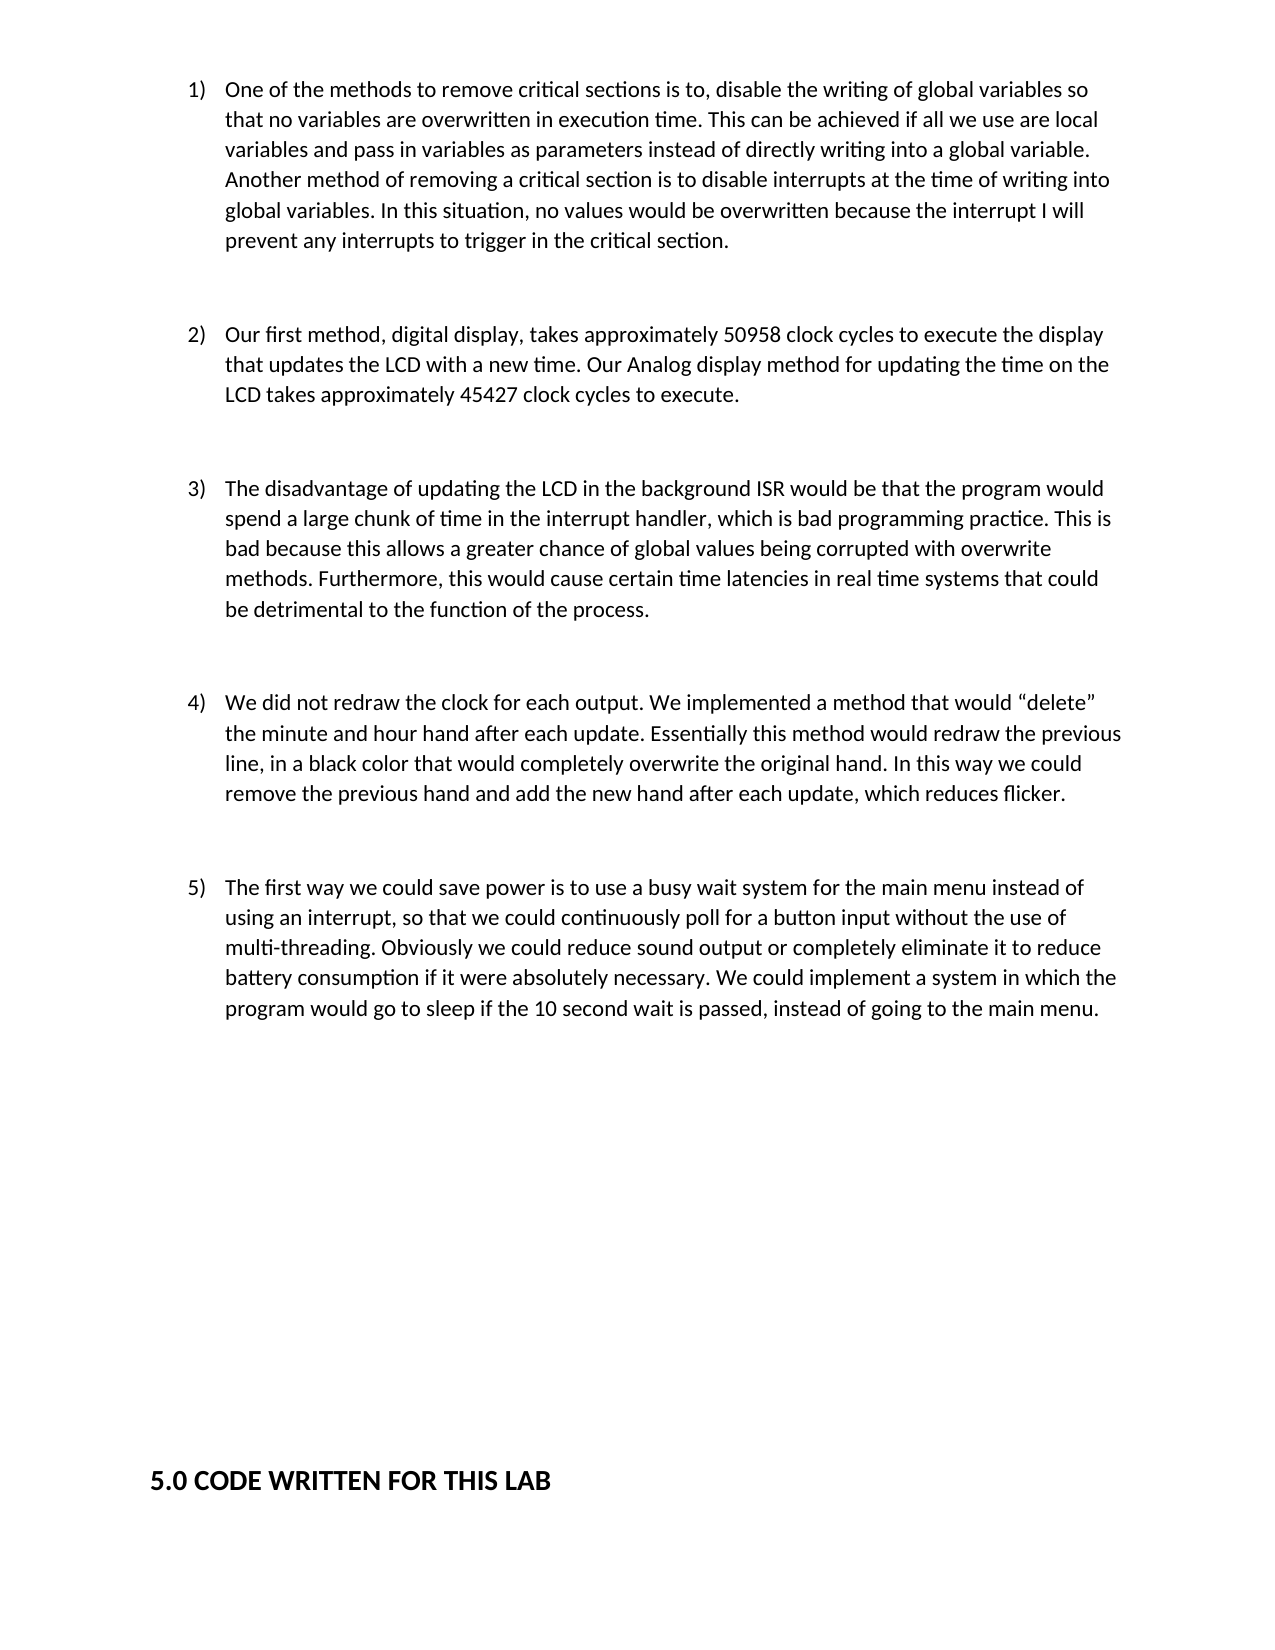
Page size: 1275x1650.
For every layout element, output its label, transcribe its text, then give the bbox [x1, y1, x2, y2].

list The disadvantage of updating the LCD in the background ISR would be that the program would spend a large chunk of time in the interrupt handler, which is bad programming practice. This is bad because this allows a greater chance of global values being corrupted with overwrite methods. Furthermore, this would cause certain time latencies in real time systems that could be detrimental to the function of the process. [187, 474, 1125, 623]
list Our first method, digital display, takes approximately 50958 clock cycles to execute the display that updates the LCD with a new time. Our Analog display method for updating the time on the LCD takes approximately 45427 clock cycles to execute. [187, 320, 1125, 408]
list The first way we could save power is to use a busy wait system for the main menu instead of using an interrupt, so that we could continuously poll for a button input without the use of multi-threading. Obviously we could reduce sound output or completely eliminate it to reduce battery consumption if it were absolutely necessary. We could implement a system in which the program would go to sleep if the 10 second wait is passed, instead of going to the main menu. [187, 873, 1125, 1022]
list One of the methods to remove critical sections is to, disable the writing of global variables so that no variables are overwritten in execution time. This can be achieved if all we use are local variables and pass in variables as parameters instead of directly writing into a global variable. Another method of removing a critical section is to disable interrupts at the time of writing into global variables. In this situation, no values would be overwritten because the interrupt I will prevent any interrupts to trigger in the critical section. [187, 75, 1125, 254]
list We did not redraw the clock for each output. We implemented a method that would “delete” the minute and hour hand after each update. Essentially this method would redraw the previous line, in a black color that would completely overwrite the original hand. In this way we could remove the previous hand and add the new hand after each update, which reduces flicker. [187, 688, 1125, 807]
text 5.0 CODE WRITTEN FOR THIS LAB [150, 1462, 1125, 1498]
